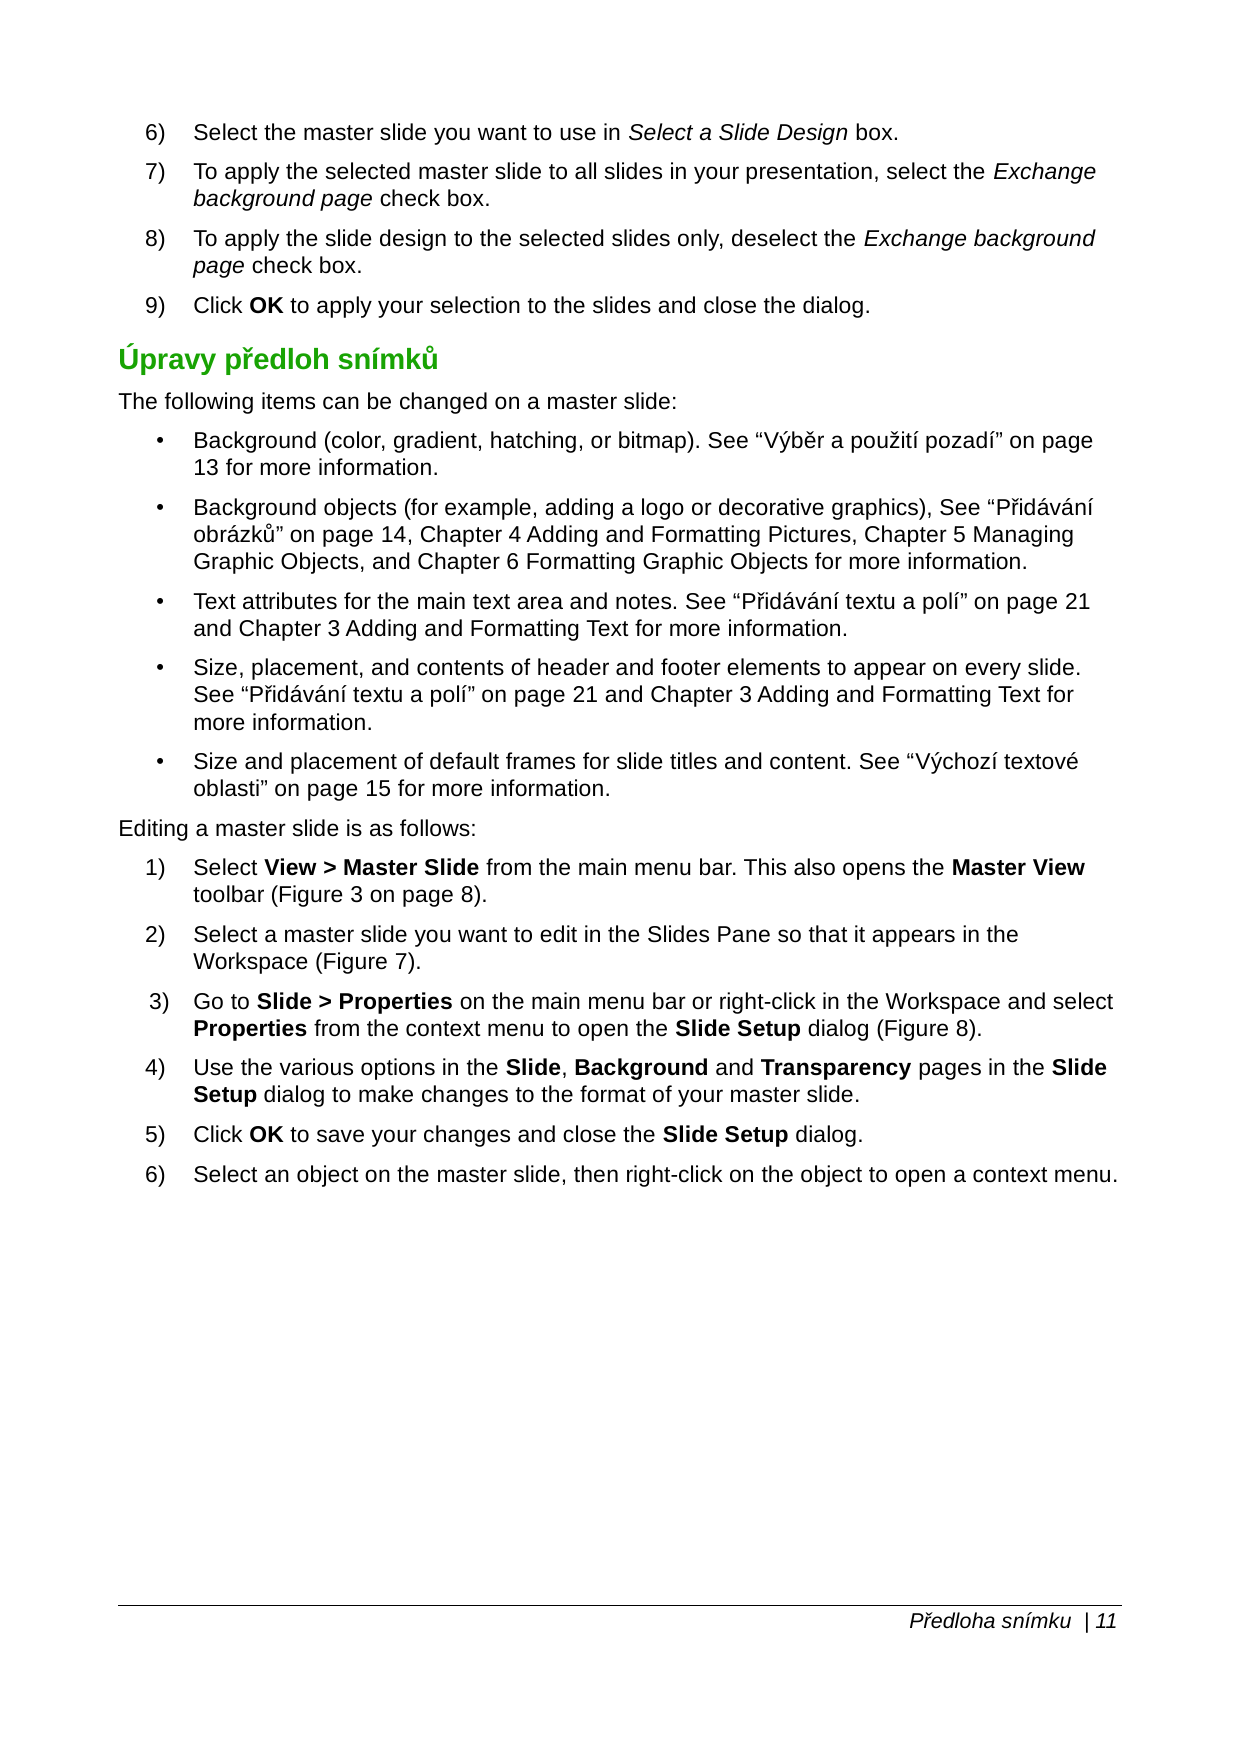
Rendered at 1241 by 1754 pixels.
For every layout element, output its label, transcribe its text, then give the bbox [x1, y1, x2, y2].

list Size, placement, and contents of header and footer elements to appear on every slide. See “Adding text and fields” on page 18 and Chapter 3 Adding and Formatting Text for more information. [156, 654, 1122, 735]
list Click OK to apply your selection to the slides and close the dialog. [165, 291, 1122, 318]
list To apply the slide design to the selected slides only, deselect the Exchange background page check box. [165, 224, 1122, 278]
list Size and placement of default frames for slide titles and content. See “Default text areas” on page 13 for more information. [156, 747, 1122, 802]
list Select View > Master Slide from the main menu bar. This also opens the Master View toolbar (Figure 3 on page 7). [165, 854, 1122, 908]
list To apply the selected master slide to all slides in your presentation, select the Exchange background page check box. [165, 158, 1122, 212]
list Use the various options in the Slide, Background and Transparency pages in the Slide Setup dialog to make changes to the format of your master slide. [165, 1054, 1122, 1108]
list Text attributes for the main text area and notes. See “Adding text and fields” on page 18 and Chapter 3 Adding and Formatting Text for more information. [156, 587, 1122, 641]
list Background (color, gradient, hatching, or bitmap). See “Selecting and applying backgrounds” on page 11 for more information. [156, 427, 1122, 481]
text The following items can be changed on a master slide: [118, 387, 1122, 414]
list Select a master slide you want to edit in the Slides Pane so that it appears in the Workspace (Figure 7). [165, 920, 1122, 974]
list Go to Slide > Properties on the main menu bar or right-click in the Workspace and select Properties from the context menu to open the Slide Setup dialog (Figure 8). [169, 987, 1122, 1041]
list Click OK to save your changes and close the Slide Setup dialog. [165, 1120, 1122, 1147]
text Editing a master slide is as follows: [118, 814, 1122, 841]
subtitle Úpravy předloh snímků [118, 342, 1122, 375]
list Background objects (for example, adding a logo or decorative graphics), See “Adding images” on page 12, Chapter 4 Adding and Formatting Pictures, Chapter 5 Managing Graphic Objects, and Chapter 6 Formatting Graphic Objects for more information. [156, 493, 1122, 574]
list Select the master slide you want to use in Select a Slide Design box. [165, 118, 1122, 145]
list Select an object on the master slide, then right-click on the object to open a context menu. [165, 1160, 1122, 1187]
